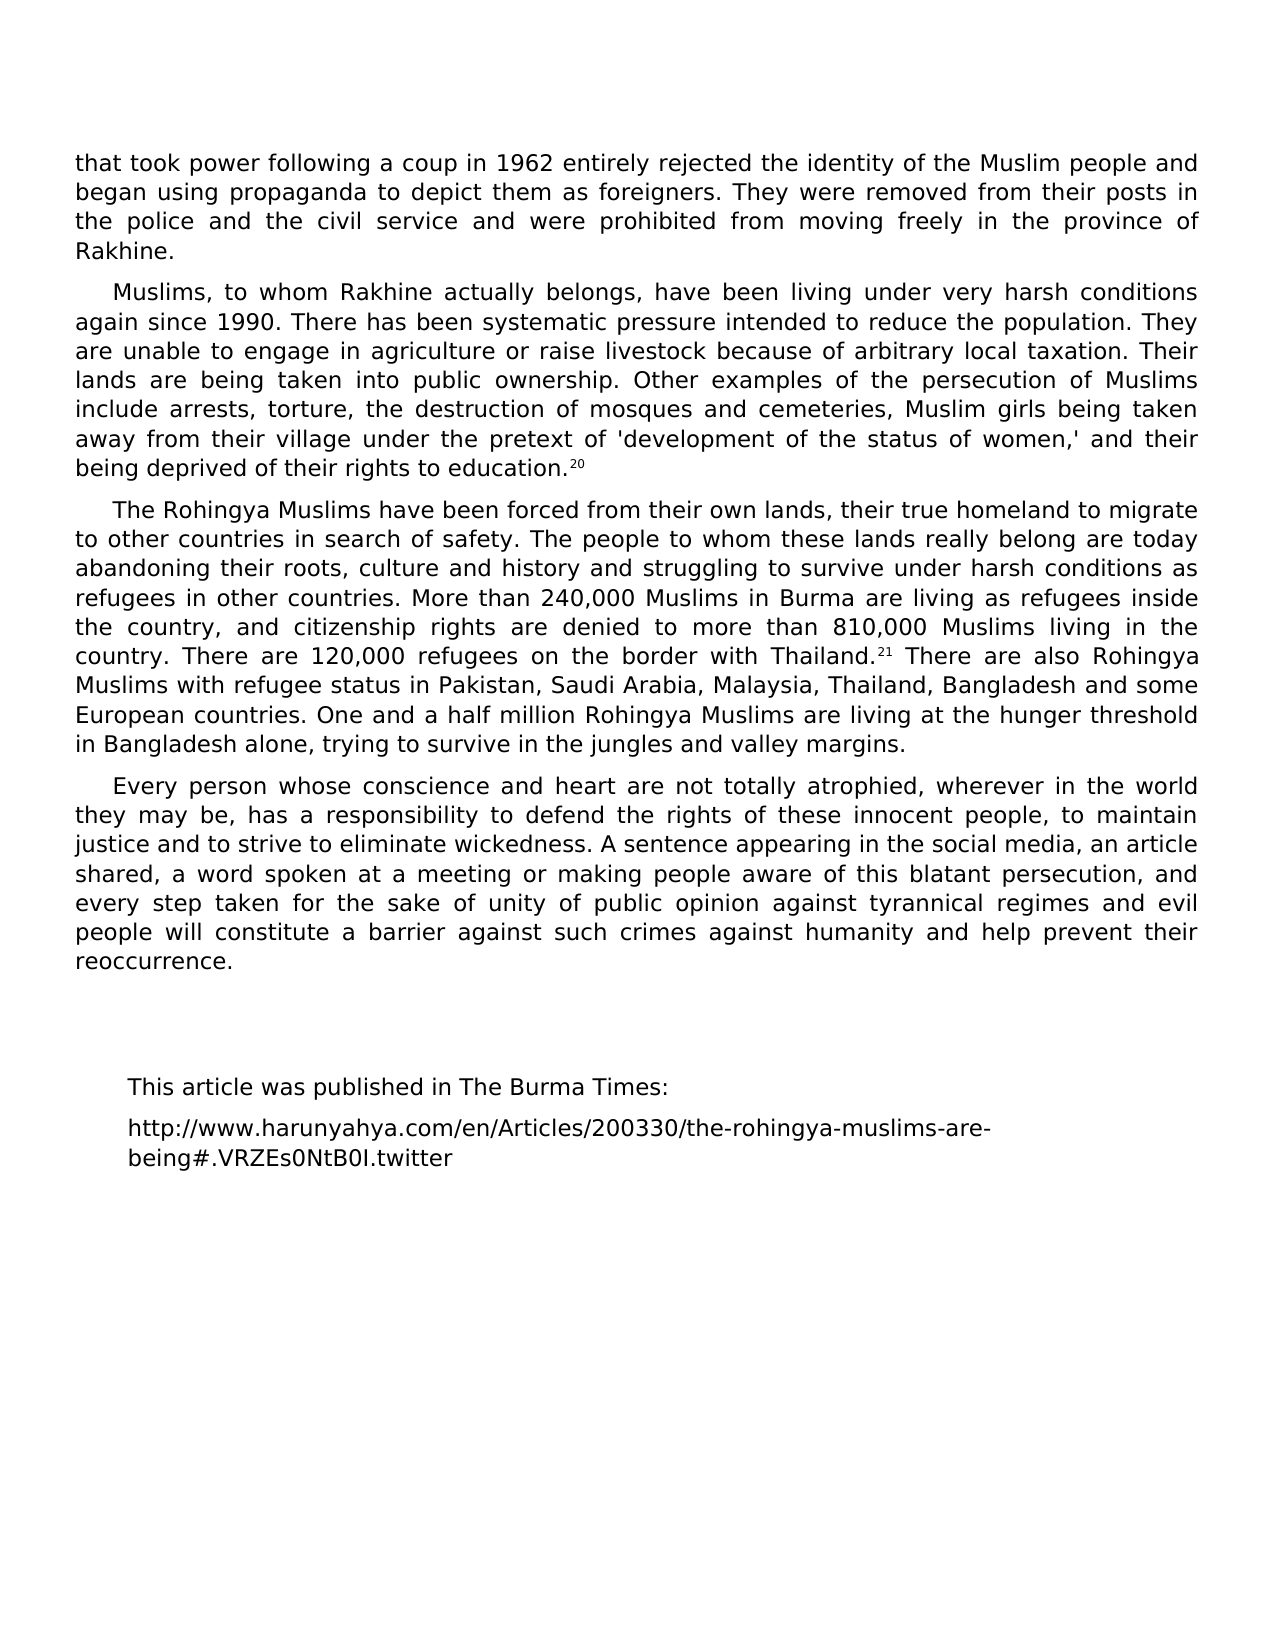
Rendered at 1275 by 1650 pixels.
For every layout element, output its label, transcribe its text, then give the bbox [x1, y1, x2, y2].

text http://www.harunyahya.com/en/Articles/200330/the-rohingya-muslims-are-being#.VRZEs0NtB0I.twitter [127, 1116, 1177, 1172]
text The Rohingya Muslims have been forced from their own lands, their true homeland to migrate to other countries in search of safety. The people to whom these lands really belong are today abandoning their roots, culture and history and struggling to survive under harsh conditions as refugees in other countries. More than 240,000 Muslims in Burma are living as refugees inside the country, and citizenship rights are denied to more than 810,000 Muslims living in the country. There are 120,000 refugees on the border with Thailand.21 There are also Rohingya Muslims with refugee status in Pakistan, Saudi Arabia, Malaysia, Thailand, Bangladesh and some European countries. One and a half million Rohingya Muslims are living at the hunger threshold in Bangladesh alone, trying to survive in the jungles and valley margins. [75, 497, 1200, 758]
text This article was published in The Burma Times: [127, 1074, 1177, 1101]
text that took power following a coup in 1962 entirely rejected the identity of the Muslim people and began using propaganda to depict them as foreigners. They were removed from their posts in the police and the civil service and were prohibited from moving freely in the province of Rakhine. [75, 150, 1200, 264]
text Every person whose conscience and heart are not totally atrophied, wherever in the world they may be, has a responsibility to defend the rights of these innocent people, to maintain justice and to strive to eliminate wickedness. A sentence appearing in the social media, an article shared, a word spoken at a meeting or making people aware of this blatant persecution, and every step taken for the sake of unity of public opinion against tyrannical regimes and evil people will constitute a barrier against such crimes against humanity and help prevent their reoccurrence. [75, 773, 1200, 975]
text Muslims, to whom Rakhine actually belongs, have been living under very harsh conditions again since 1990. There has been systematic pressure intended to reduce the population. They are unable to engage in agriculture or raise livestock because of arbitrary local taxation. Their lands are being taken into public ownership. Other examples of the persecution of Muslims include arrests, torture, the destruction of mosques and cemeteries, Muslim girls being taken away from their village under the pretext of 'development of the status of women,' and their being deprived of their rights to education.20 [75, 279, 1200, 482]
